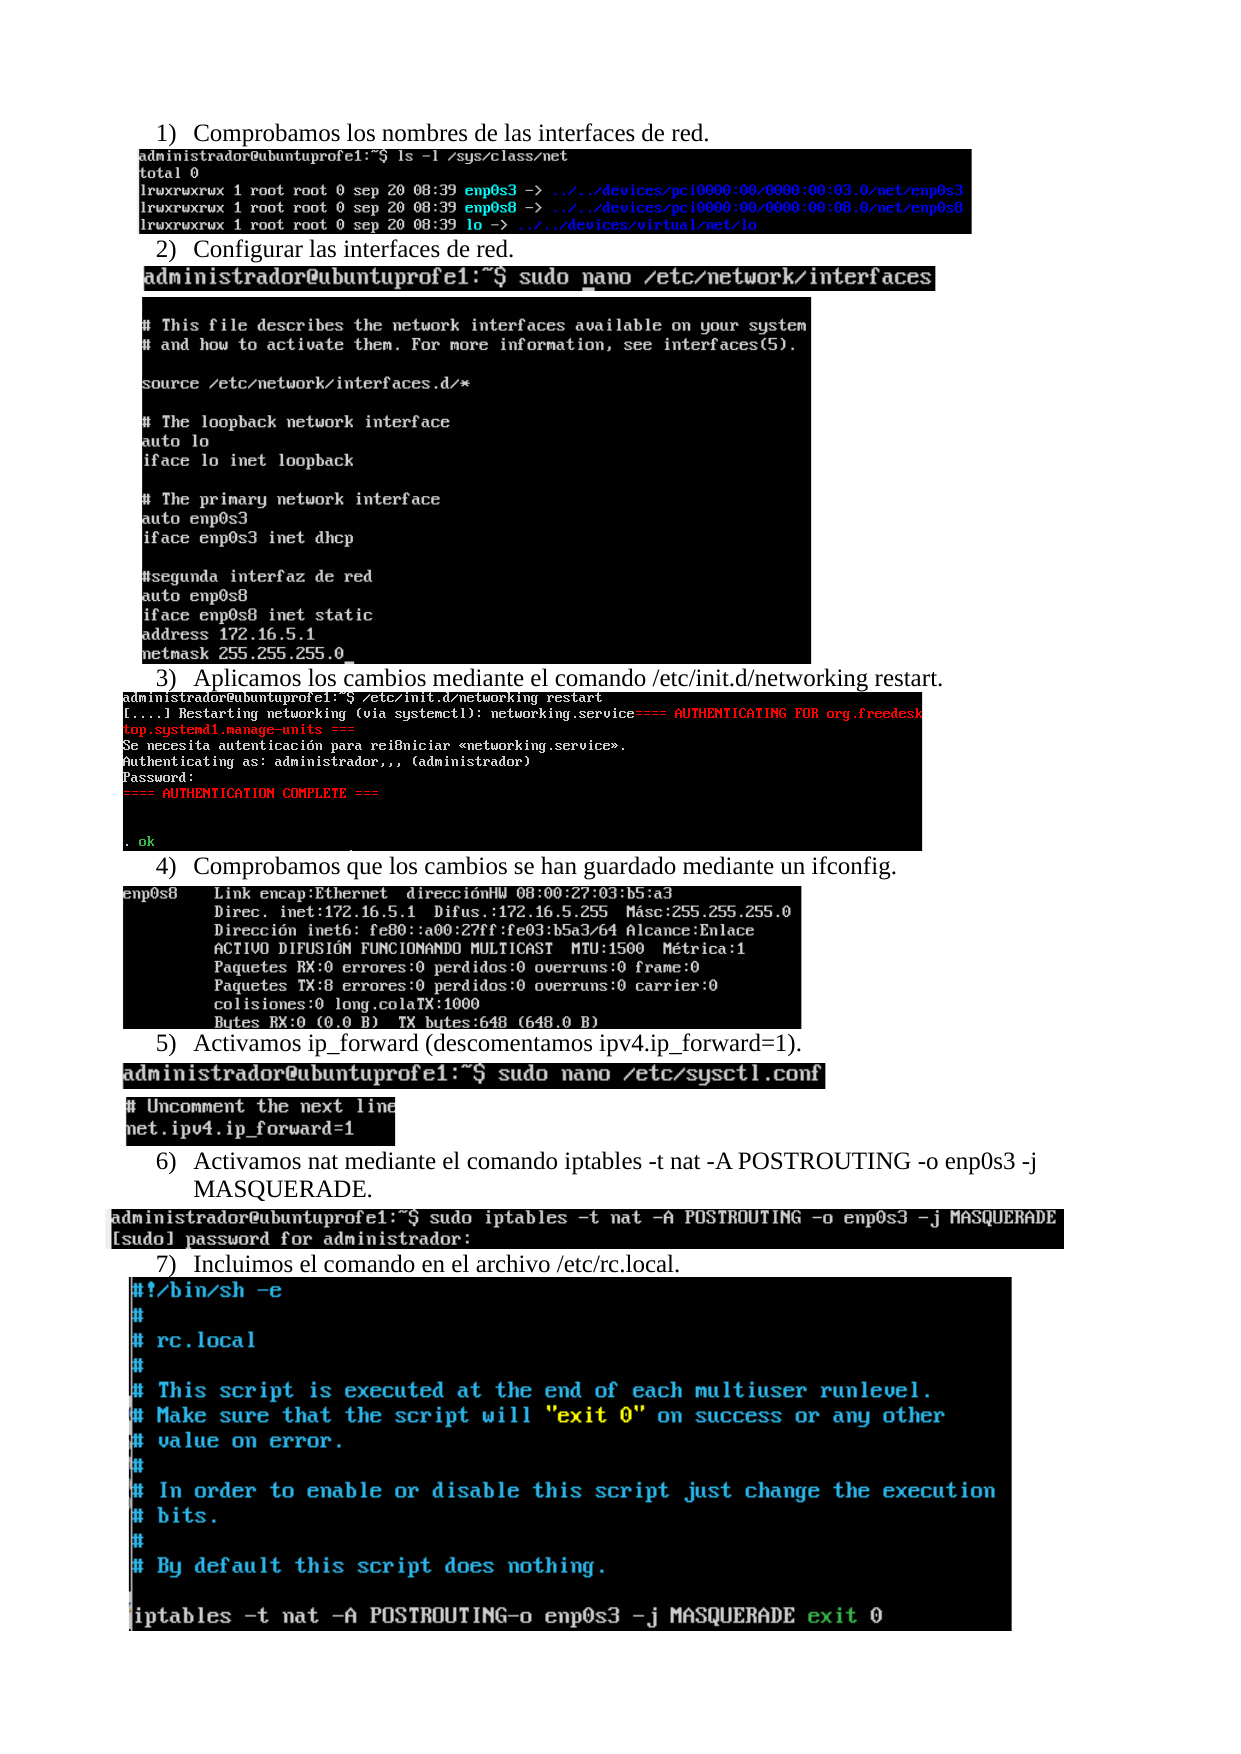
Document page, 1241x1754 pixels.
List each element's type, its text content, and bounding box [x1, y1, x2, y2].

picture [122, 692, 923, 851]
list Activamos nat mediante el comando iptables -t nat -A POSTROUTING -o enp0s3 -j MASQUERADE. [156, 1057, 1122, 1203]
picture [136, 149, 972, 234]
picture [125, 1097, 395, 1146]
list Configurar las interfaces de red. [156, 147, 1122, 263]
list Incluimos el comando en el archivo /etc/rc.local. [156, 1203, 1122, 1278]
picture [105, 1209, 1064, 1249]
picture [122, 1063, 826, 1089]
list Aplicamos los cambios mediante el comando /etc/init.d/networking restart. [156, 263, 1122, 692]
picture [122, 886, 802, 1029]
picture [143, 266, 936, 291]
picture [142, 297, 812, 664]
list Activamos ip_forward (descomentamos ipv4.ip_forward=1). [156, 880, 1122, 1057]
picture [128, 1277, 1012, 1631]
list Comprobamos que los cambios se han guardado mediante un ifconfig. [156, 692, 1122, 880]
list Comprobamos los nombres de las interfaces de red. [156, 118, 1122, 147]
